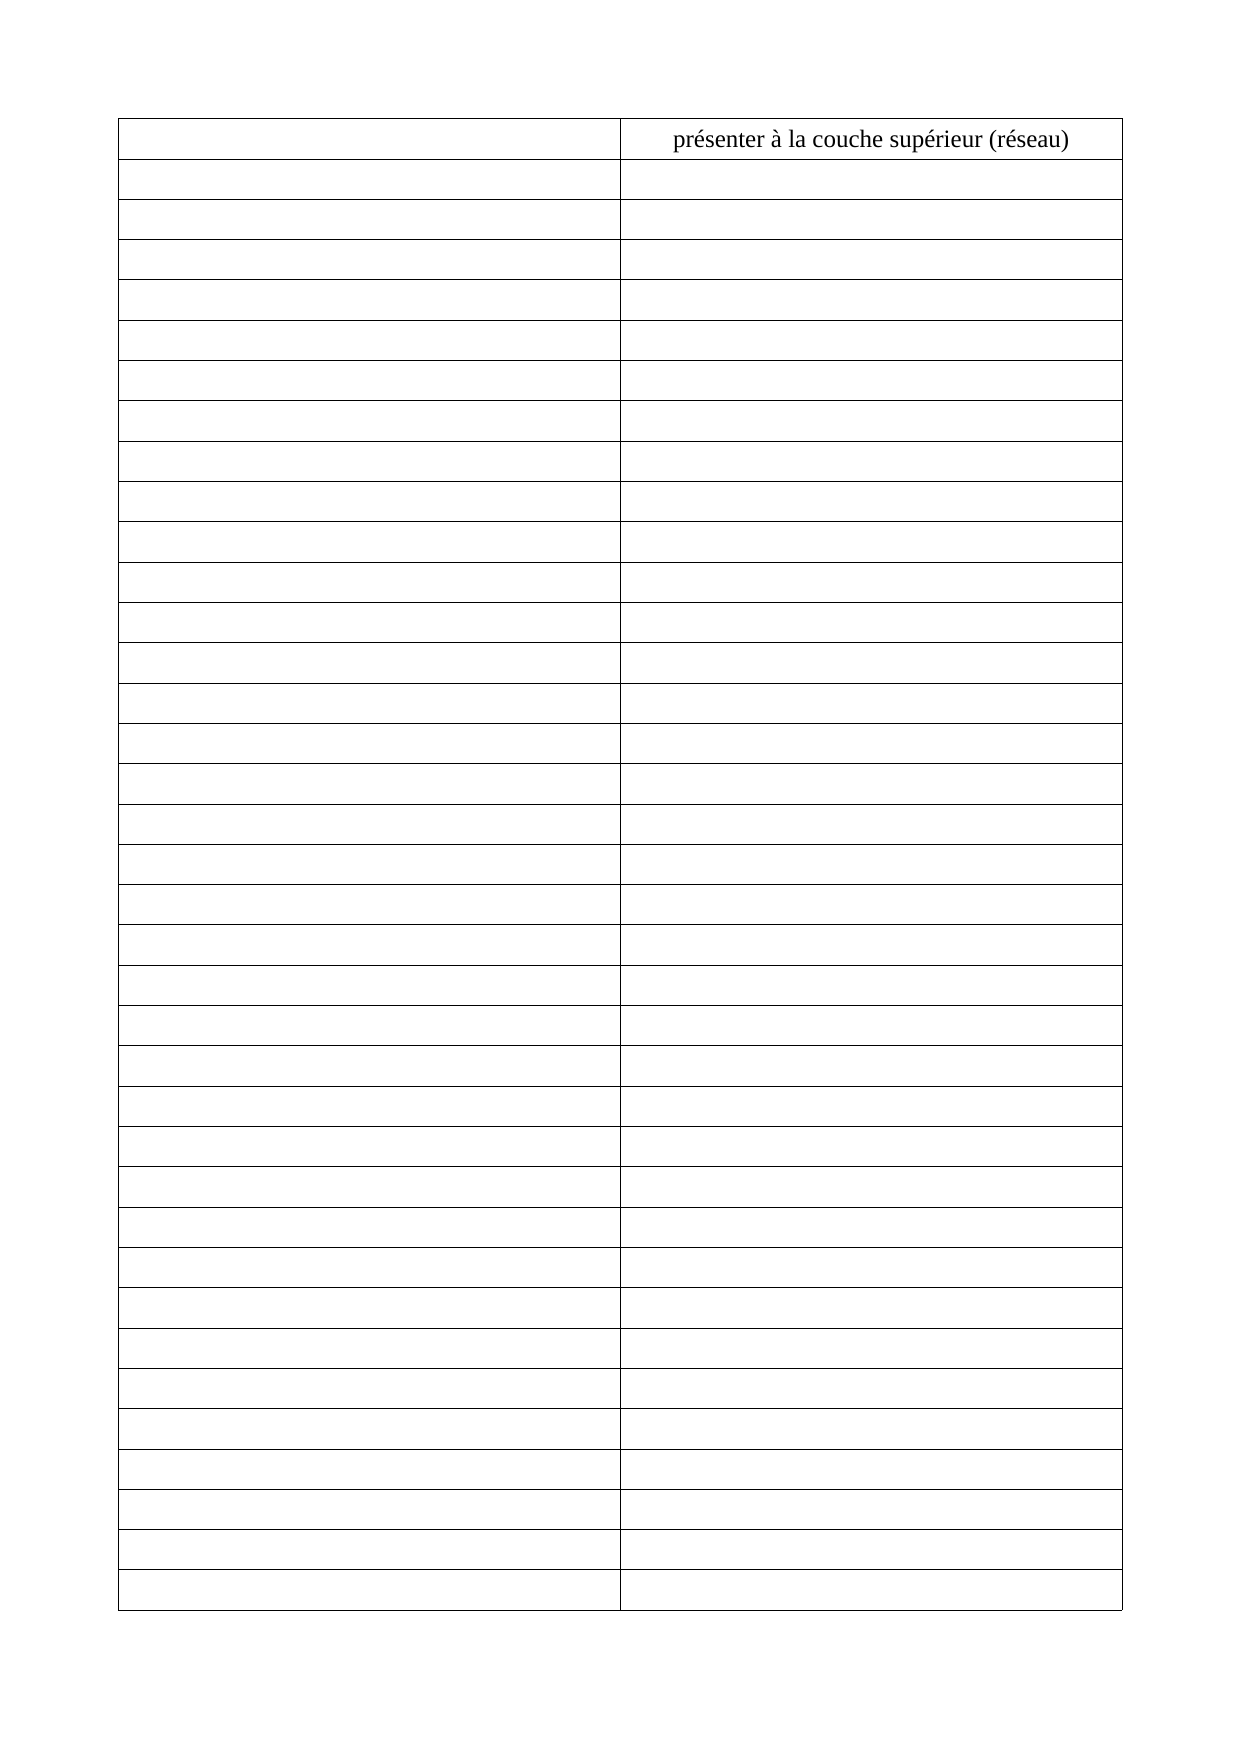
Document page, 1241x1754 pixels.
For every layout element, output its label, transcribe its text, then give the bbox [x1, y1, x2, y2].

table_cell [119, 643, 620, 682]
table_cell [621, 1167, 1122, 1207]
table_cell [119, 522, 620, 562]
table_cell [621, 1329, 1122, 1368]
table_cell [621, 764, 1122, 803]
table_cell [119, 805, 620, 844]
table_cell [621, 160, 1122, 199]
table_cell [621, 845, 1122, 884]
table_cell [621, 966, 1122, 1005]
table_cell [119, 966, 620, 1005]
table_cell [621, 401, 1122, 441]
table_cell [621, 280, 1122, 320]
table_cell [119, 1570, 620, 1610]
table_cell [119, 1087, 620, 1126]
table_cell [119, 1127, 620, 1166]
table_cell [621, 1409, 1122, 1448]
table_cell [119, 1490, 620, 1529]
table_cell [621, 1530, 1122, 1569]
table_cell [119, 563, 620, 602]
table_cell [119, 1046, 620, 1086]
table_cell [621, 482, 1122, 521]
table_cell [119, 1329, 620, 1368]
table_cell présenter à la couche supérieur (réseau) [621, 119, 1122, 158]
table_cell [119, 280, 620, 320]
table_cell [621, 361, 1122, 400]
table_cell [621, 1046, 1122, 1086]
table_cell [119, 321, 620, 360]
table_cell [621, 805, 1122, 844]
table_cell [621, 684, 1122, 723]
table_cell [621, 321, 1122, 360]
table_cell [621, 1006, 1122, 1045]
table_cell [119, 764, 620, 803]
table_cell [621, 925, 1122, 965]
table_cell [119, 603, 620, 642]
table_cell [119, 1409, 620, 1448]
table_cell [621, 603, 1122, 642]
table_cell [621, 200, 1122, 239]
table_cell [119, 885, 620, 924]
table_cell [621, 1127, 1122, 1166]
table_cell [119, 442, 620, 481]
table_cell [621, 1208, 1122, 1247]
table_cell [119, 1450, 620, 1489]
table_cell [119, 1006, 620, 1045]
table_cell [621, 522, 1122, 562]
table_cell [621, 1087, 1122, 1126]
table_cell [119, 1369, 620, 1408]
table_cell [119, 925, 620, 965]
table_cell [119, 1248, 620, 1287]
table_cell [119, 482, 620, 521]
table_cell [119, 119, 620, 158]
table_cell [621, 1369, 1122, 1408]
table_cell [621, 563, 1122, 602]
table_cell [621, 1288, 1122, 1327]
table_cell [621, 1570, 1122, 1610]
table_cell [119, 1167, 620, 1207]
table_cell [119, 684, 620, 723]
table_cell [621, 1248, 1122, 1287]
table_cell [621, 724, 1122, 763]
table_cell [119, 361, 620, 400]
table_cell [621, 885, 1122, 924]
table_cell [119, 724, 620, 763]
table_cell [621, 1490, 1122, 1529]
table_cell [621, 240, 1122, 279]
table_cell [119, 1208, 620, 1247]
table_cell [621, 643, 1122, 682]
table_cell [621, 442, 1122, 481]
table_cell [119, 240, 620, 279]
table_cell [119, 200, 620, 239]
table_cell [119, 1288, 620, 1327]
table_cell [119, 1530, 620, 1569]
table_cell [621, 1450, 1122, 1489]
table_cell [119, 160, 620, 199]
table_cell [119, 401, 620, 441]
table_cell [119, 845, 620, 884]
